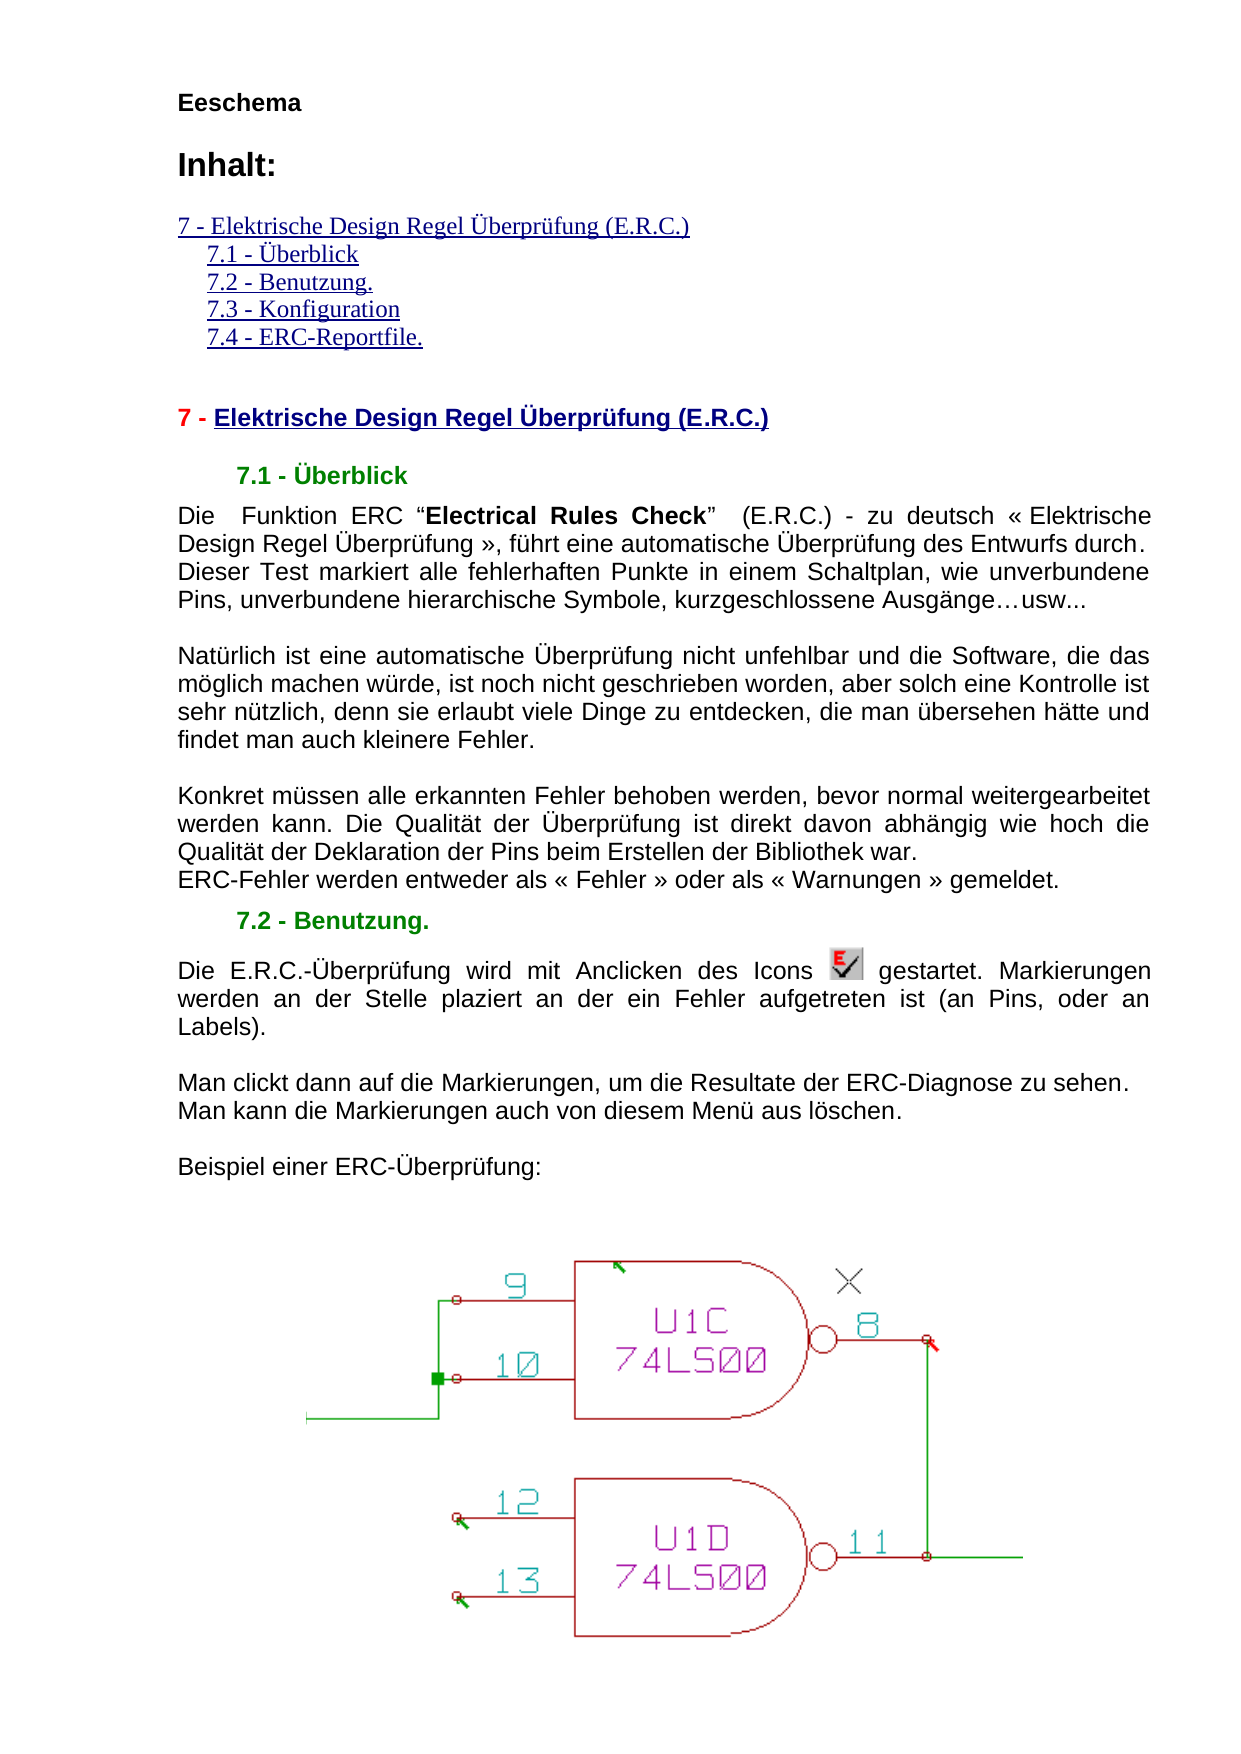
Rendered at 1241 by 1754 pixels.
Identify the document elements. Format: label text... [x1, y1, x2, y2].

text Beispiel einer ERC-Überprüfung: [177, 1153, 1152, 1181]
text 7.2 - Benutzung. [207, 268, 1152, 296]
text Man kann die Markierungen auch von diesem Menü aus löschen. [177, 1097, 1152, 1125]
text Die Funktion ERC “Electrical Rules Check” (E.R.C.) - zu deutsch « Elektrische Design Regel Überprüfung », führt eine automatische Überprüfung des Entwurfs durch. [177, 502, 1152, 558]
text 7.4 - ERC-Reportfile. [207, 323, 1152, 351]
text Natürlich ist eine automatische Überprüfung nicht unfehlbar und die Software, die das möglich machen würde, ist noch nicht geschrieben worden, aber solch eine Kontrolle ist sehr nützlich, denn sie erlaubt viele Dinge zu entdecken, die man übersehen hätte und findet man auch kleinere Fehler. [177, 642, 1152, 754]
text Konkret müssen alle erkannten Fehler behoben werden, bevor normal weitergearbeitet werden kann. Die Qualität der Überprüfung ist direkt davon abhängig wie hoch die Qualität der Deklaration der Pins beim Erstellen der Bibliothek war. [177, 782, 1152, 866]
subtitle Benutzung. [236, 906, 1152, 934]
text ERC-Fehler werden entweder als « Fehler » oder als « Warnungen » gemeldet. [177, 866, 1152, 894]
text 7 - Elektrische Design Regel Überprüfung (E.R.C.) [177, 212, 1152, 240]
subtitle Elektrische Design Regel Überprüfung (E.R.C.) [177, 404, 1152, 432]
text 7.1 - Überblick [207, 240, 1152, 268]
subtitle Überblick [236, 461, 1152, 489]
subtitle Inhalt: [177, 146, 1152, 183]
text 7.3 - Konfiguration [207, 296, 1152, 323]
text Die E.R.C.-Überprüfung wird mit Anclicken des Icons gestartet. Markierungen werden an der Stelle plaziert an der ein Fehler aufgetreten ist (an Pins, oder an Labels). [177, 947, 1152, 1041]
text Man clickt dann auf die Markierungen, um die Resultate der ERC-Diagnose zu sehen. [177, 1069, 1152, 1097]
text Dieser Test markiert alle fehlerhaften Punkte in einem Schaltplan, wie unverbundene Pins, unverbundene hierarchische Symbole, kurzgeschlossene Ausgänge…usw... [177, 558, 1152, 614]
